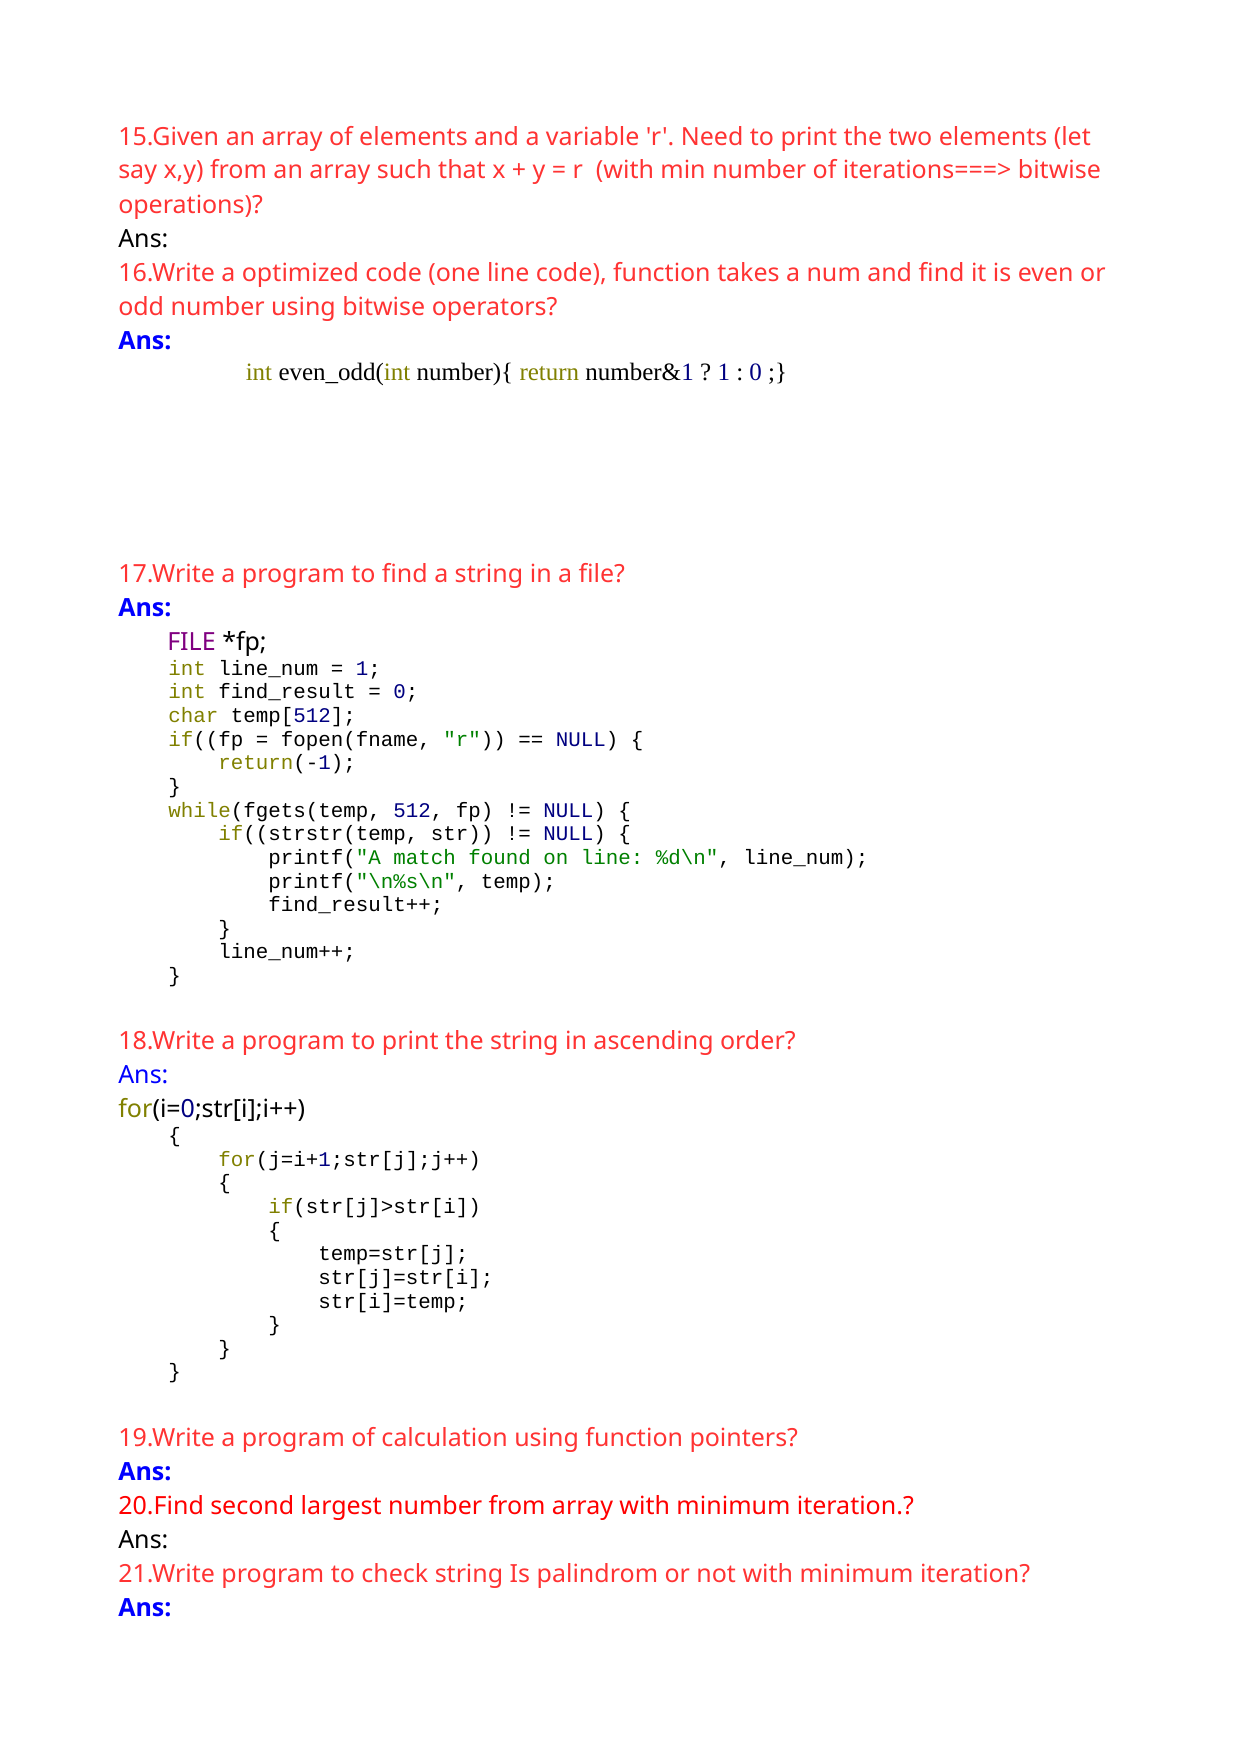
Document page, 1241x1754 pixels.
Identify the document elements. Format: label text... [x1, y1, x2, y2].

text return(-1); [118, 752, 1122, 776]
text 17.Write a program to find a string in a file? [118, 556, 1122, 590]
text { [118, 1220, 1122, 1243]
text } [118, 918, 1122, 942]
text FILE *fp; [118, 624, 1122, 658]
text str[j]=str[i]; [118, 1267, 1122, 1291]
text printf("\n%s\n", temp); [118, 871, 1122, 894]
text Ans: [118, 220, 1122, 254]
text Ans: [118, 1521, 1122, 1556]
text } [118, 965, 1122, 989]
text if(str[j]>str[i]) [118, 1196, 1122, 1220]
text 18.Write a program to print the string in ascending order? [118, 1023, 1122, 1057]
text } [118, 1338, 1122, 1362]
text while(fgets(temp, 512, fp) != NULL) { [118, 800, 1122, 823]
text { [118, 1125, 1122, 1149]
text Ans: [118, 590, 1122, 624]
text int find_result = 0; [118, 681, 1122, 705]
text char temp[512]; [118, 705, 1122, 729]
text 20.Find second largest number from array with minimum iteration.? [118, 1487, 1122, 1521]
text if((strstr(temp, str)) != NULL) { [118, 823, 1122, 847]
text for(j=i+1;str[j];j++) [118, 1149, 1122, 1172]
text 19.Write a program of calculation using function pointers? [118, 1419, 1122, 1453]
text find_result++; [118, 894, 1122, 918]
text Ans: [118, 322, 1122, 357]
text Ans: [118, 1057, 1122, 1091]
text 21.Write program to check string Is palindrom or not with minimum iteration? [118, 1556, 1122, 1589]
text printf("A match found on line: %d\n", line_num); [118, 847, 1122, 871]
text str[i]=temp; [118, 1291, 1122, 1314]
text } [118, 1314, 1122, 1338]
text } [118, 1362, 1122, 1385]
text line_num++; [118, 942, 1122, 965]
text Ans: [118, 1589, 1122, 1624]
text int even_odd(int number){ return number&1 ? 1 : 0 ;} [118, 357, 1122, 385]
text temp=str[j]; [118, 1243, 1122, 1267]
text Ans: [118, 1453, 1122, 1487]
text { [118, 1172, 1122, 1196]
text int line_num = 1; [118, 658, 1122, 681]
text } [118, 776, 1122, 800]
text 16.Write a optimized code (one line code), function takes a num and find it is even or odd number using bitwise operators? [118, 254, 1122, 322]
text if((fp = fopen(fname, "r")) == NULL) { [118, 729, 1122, 752]
text 15.Given an array of elements and a variable 'r'. Need to print the two elements (let say x,y) from an array such that x + y = r (with min number of iterations===> bitwise operations)? [118, 118, 1122, 220]
text for(i=0;str[i];i++) [118, 1091, 1122, 1125]
